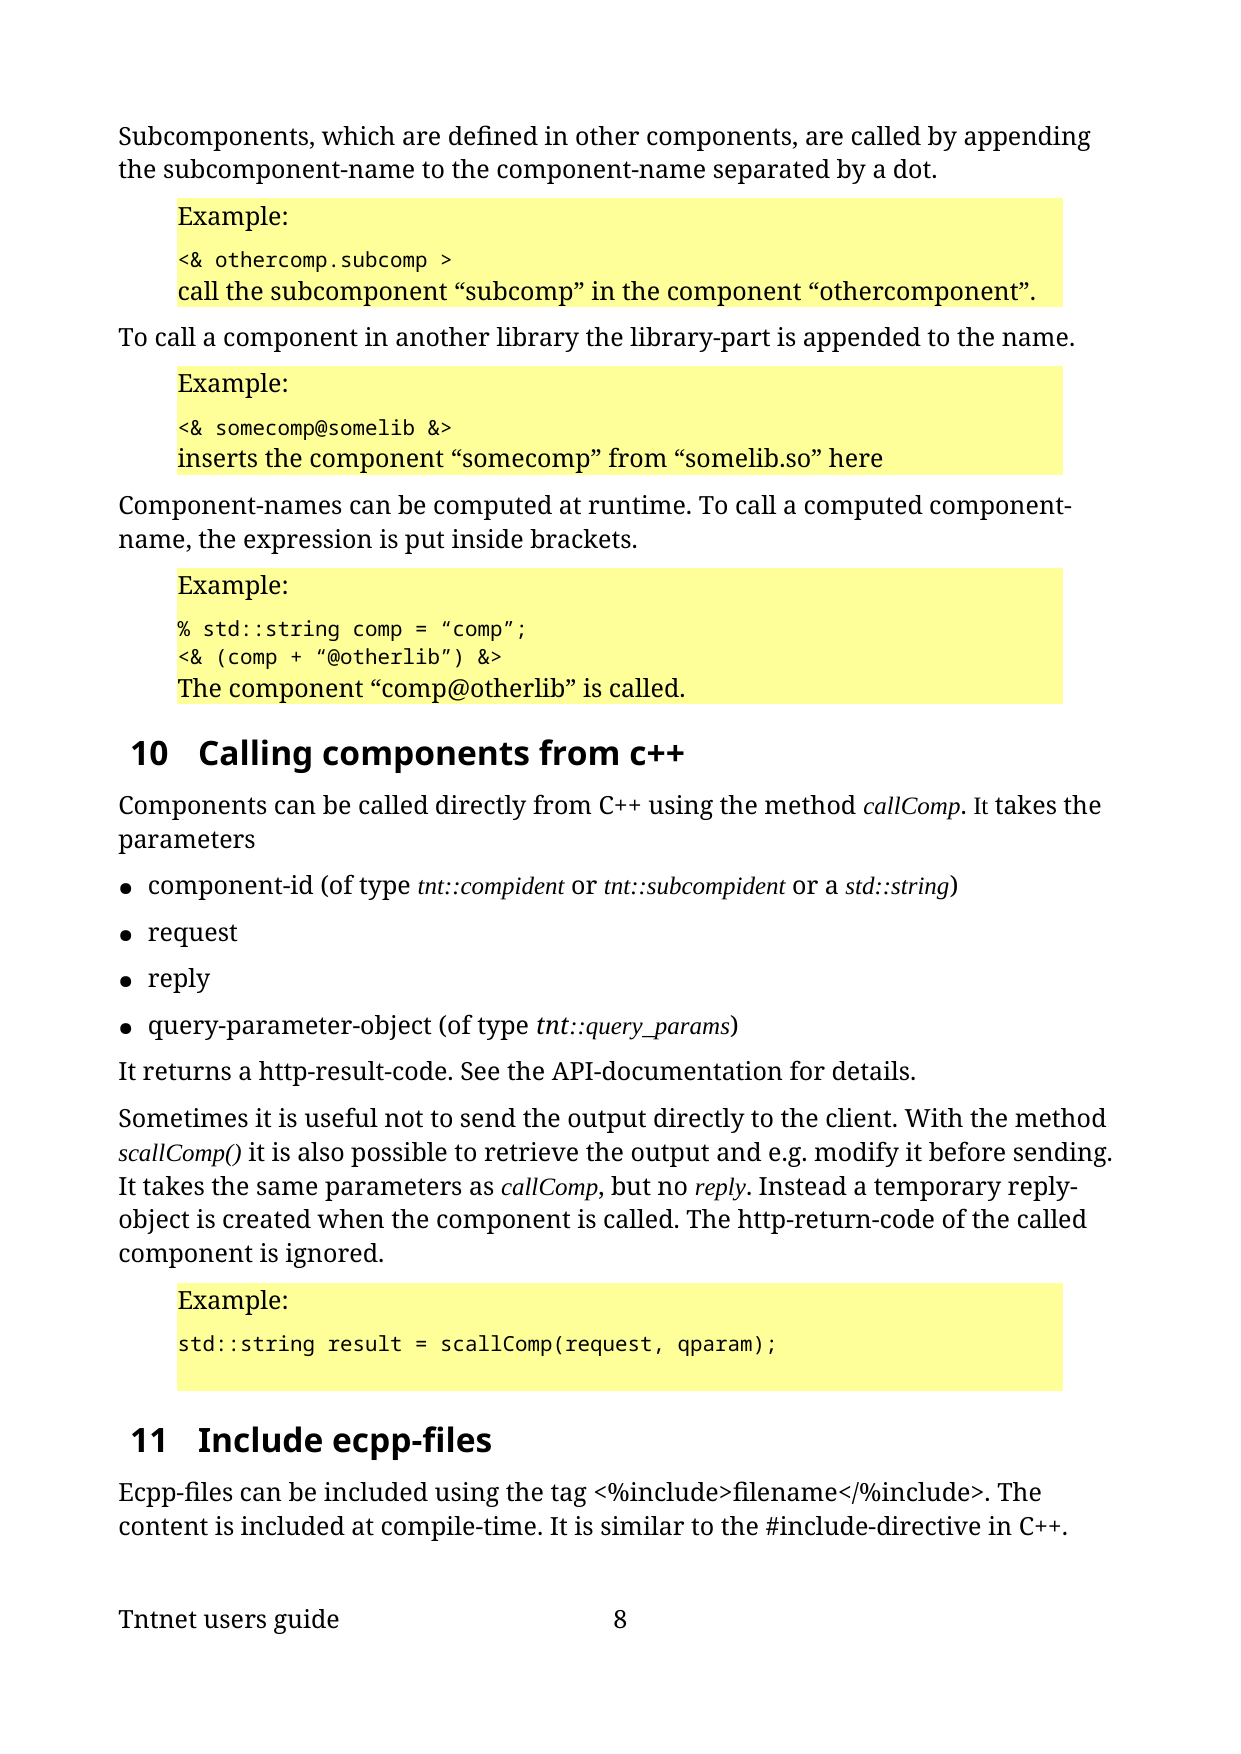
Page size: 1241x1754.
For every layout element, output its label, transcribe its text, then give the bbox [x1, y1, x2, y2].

text Example: [177, 1283, 1063, 1317]
text std::string result = scallComp(request, qparam); [177, 1329, 1063, 1357]
text inserts the component “somecomp” from “somelib.so” here [177, 441, 1063, 475]
text The component “comp@otherlib” is called. [177, 671, 1063, 704]
subtitle Include ecpp-files [118, 1416, 1122, 1462]
text Ecpp-files can be included using the tag <%include>filename</%include>. The content is included at compile-time. It is similar to the #include-directive in C++. [118, 1474, 1122, 1542]
list query-parameter-object (of type tnt::query_params) [118, 1007, 1122, 1041]
text Subcomponents, which are defined in other components, are called by appending the subcomponent-name to the component-name separated by a dot. [118, 118, 1122, 186]
text Components can be called directly from C++ using the method callComp. It takes the parameters [118, 788, 1122, 856]
text <& (comp + “@otherlib”) &> [177, 642, 1063, 671]
text <& somecomp@somelib &> [177, 413, 1063, 441]
text Example: [177, 198, 1063, 232]
text call the subcomponent “subcomp” in the component “othercomponent”. [177, 273, 1063, 307]
text Example: [177, 366, 1063, 400]
text Component-names can be computed at runtime. To call a computed component-name, the expression is put inside brackets. [118, 487, 1122, 555]
text To call a component in another library the library-part is appended to the name. [118, 320, 1122, 354]
text Sometimes it is useful not to send the output directly to the client. With the method scallComp() it is also possible to retrieve the output and e.g. modify it before sending. It takes the same parameters as callComp, but no reply. Instead a temporary reply-object is created when the component is called. The http-return-code of the called component is ignored. [118, 1100, 1122, 1270]
text <& othercomp.subcomp > [177, 245, 1063, 273]
list component-id (of type tnt::compident or tnt::subcompident or a std::string) [118, 868, 1122, 902]
text It returns a http-result-code. See the API-documentation for details. [118, 1054, 1122, 1088]
list reply [118, 961, 1122, 995]
list request [118, 914, 1122, 948]
text % std::string comp = “comp”; [177, 614, 1063, 642]
subtitle Calling components from c++ [118, 729, 1122, 775]
text Example: [177, 568, 1063, 602]
